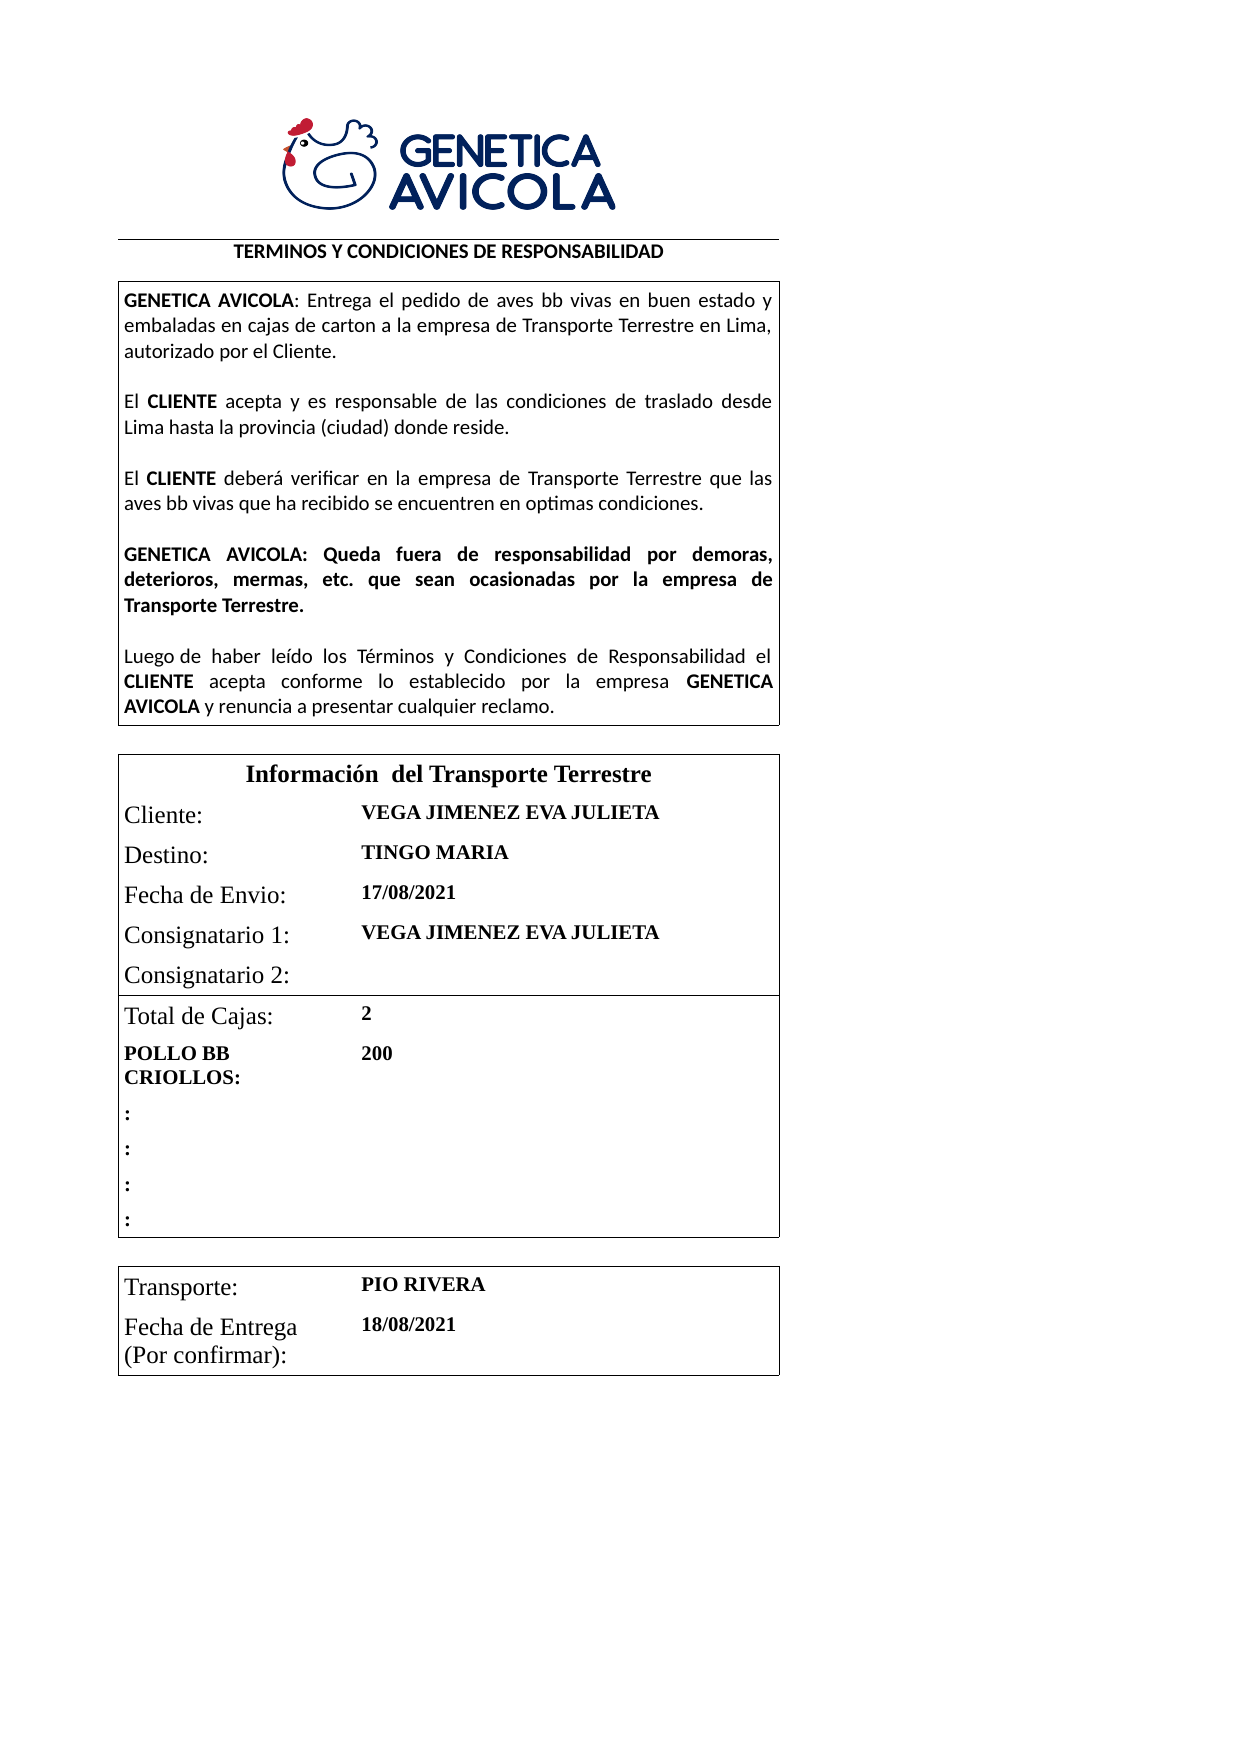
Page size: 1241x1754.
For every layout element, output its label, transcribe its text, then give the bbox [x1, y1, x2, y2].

table_cell : [119, 1166, 356, 1201]
table_cell [356, 1130, 779, 1166]
table_cell Fecha de Envio: [119, 874, 356, 914]
table_cell Cliente: [119, 794, 356, 834]
table_cell [356, 1238, 779, 1266]
table_header TERMINOS Y CONDICIONES DE RESPONSABILIDAD [118, 240, 779, 281]
table_cell [356, 1095, 779, 1130]
table_cell 18/08/2021 [356, 1306, 779, 1375]
table_cell Consignatario 2: [119, 955, 356, 995]
table_cell VEGA JIMENEZ EVA JULIETA [356, 915, 779, 955]
table_cell [356, 955, 779, 995]
table_cell 17/08/2021 [356, 874, 779, 914]
table_cell GENETICA AVICOLA: Entrega el pedido de aves bb vivas en buen estado y embaladas en cajas de carton a la empresa de Transporte Terrestre en Lima, autorizado por el Cliente. El CLIENTE acepta y es responsable de las condiciones de traslado desde Lima hasta la provincia (ciudad) donde reside. El CLIENTE deberá verificar en la empresa de Transporte Terrestre que las aves bb vivas que ha recibido se encuentren en optimas condiciones. GENETICA AVICOLA: Queda fuera de responsabilidad por demoras, deterioros, mermas, etc. que sean ocasionadas por la empresa de Transporte Terrestre. Luego de haber leído los Términos y Condiciones de Responsabilidad el CLIENTE acepta conforme lo establecido por la empresa GENETICA AVICOLA y renuncia a presentar cualquier reclamo. [119, 282, 779, 725]
table_cell VEGA JIMENEZ EVA JULIETA [356, 794, 779, 834]
picture [282, 118, 616, 210]
table_cell 200 [356, 1035, 779, 1095]
table_cell Transporte: [119, 1267, 356, 1306]
table_cell : [119, 1130, 356, 1166]
table_cell TINGO MARIA [356, 834, 779, 874]
table_header Información del Transporte Terrestre [119, 755, 779, 794]
table_cell Fecha de Entrega (Por confirmar): [119, 1306, 356, 1375]
table_cell Destino: [119, 834, 356, 874]
table_cell Total de Cajas: [119, 996, 356, 1035]
table_cell 2 [356, 996, 779, 1035]
table_cell : [119, 1201, 356, 1237]
table_cell [356, 1166, 779, 1201]
table_cell PIO RIVERA [356, 1267, 779, 1306]
table_cell [118, 1238, 356, 1266]
table_cell Consignatario 1: [119, 915, 356, 955]
table_cell POLLO BB CRIOLLOS: [119, 1035, 356, 1095]
table_cell : [119, 1095, 356, 1130]
table_cell [356, 1201, 779, 1237]
